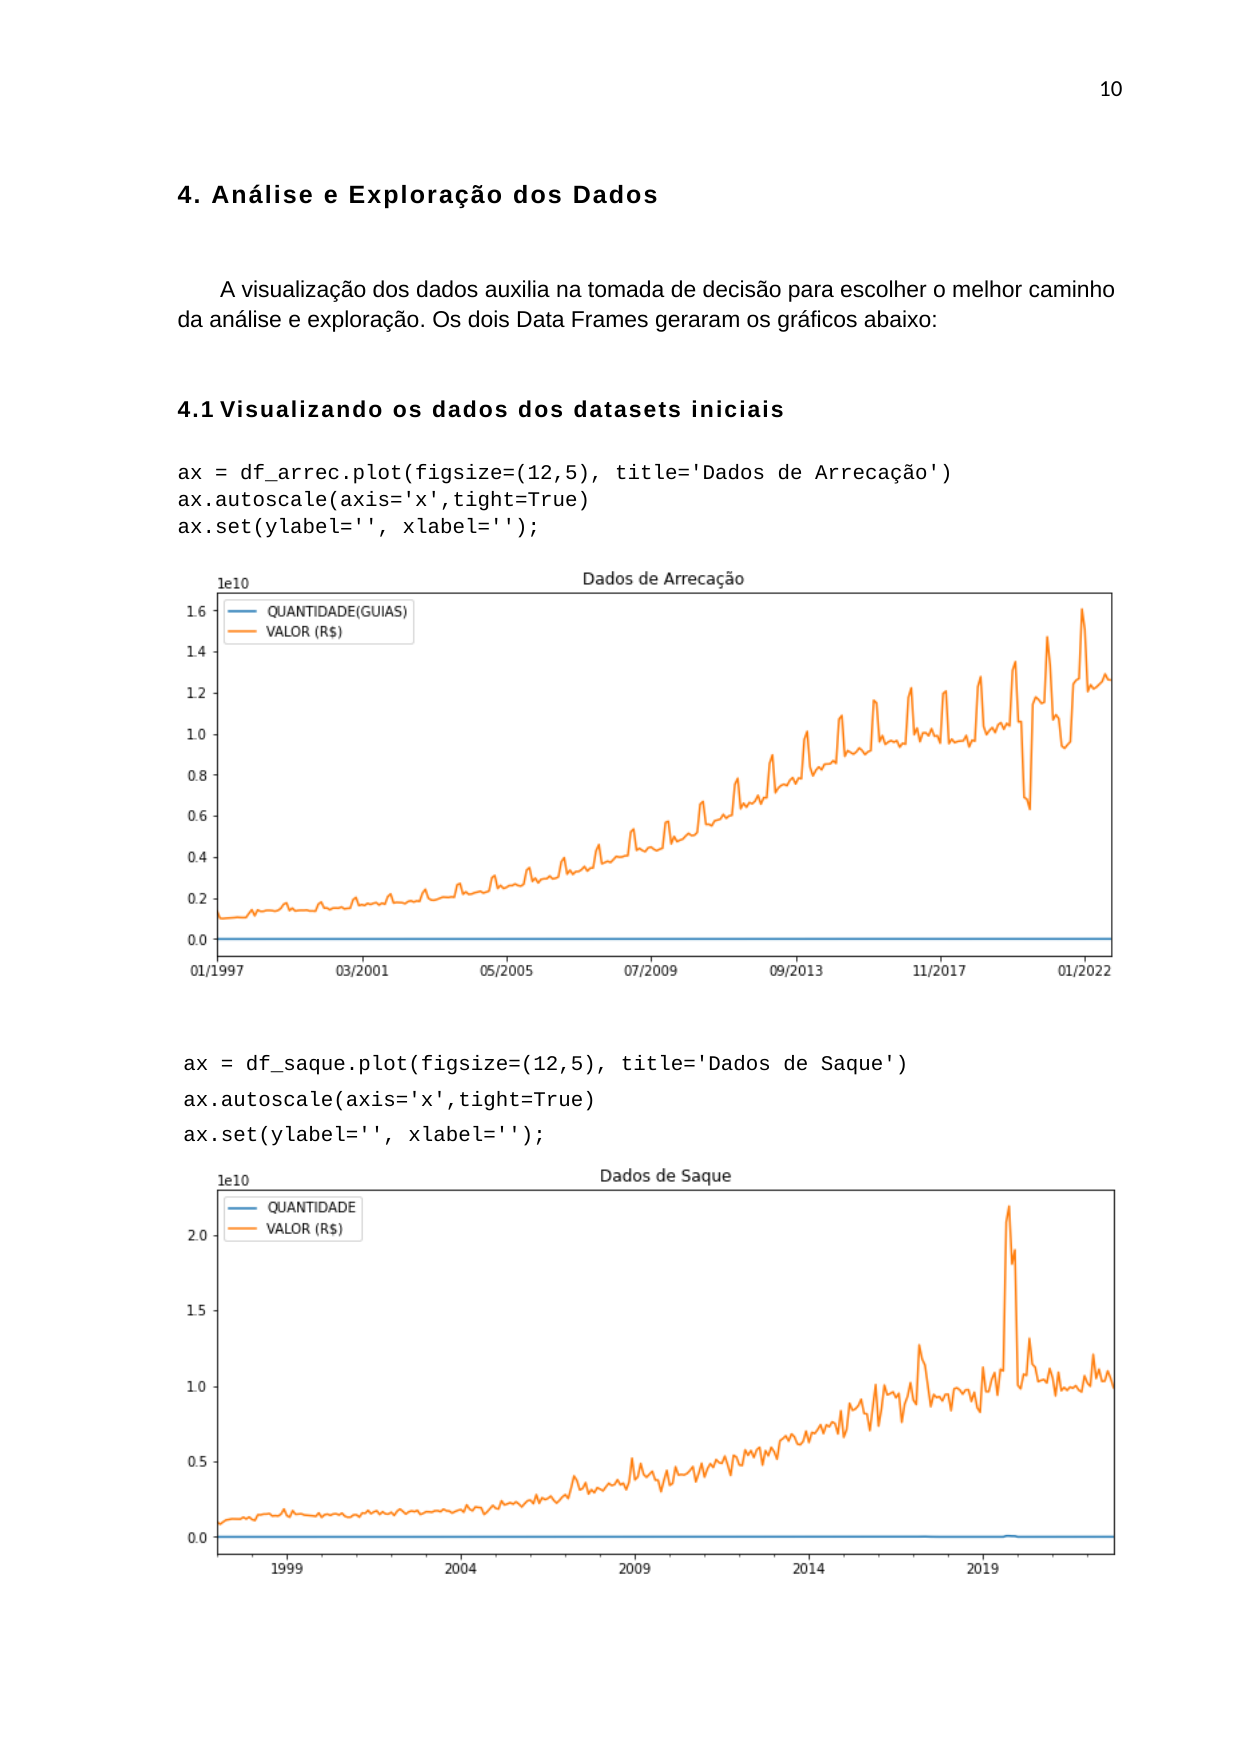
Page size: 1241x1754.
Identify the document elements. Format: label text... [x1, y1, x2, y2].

text ax = df_saque.plot(figsize=(12,5), title='Dados de Saque') [177, 1053, 1122, 1077]
text ax.autoscale(axis='x',tight=True) [177, 489, 1122, 513]
picture [177, 1159, 1122, 1586]
text ax = df_arrec.plot(figsize=(12,5), title='Dados de Arrecação') [177, 462, 1122, 486]
text ax.set(ylabel='', xlabel=''); [177, 1124, 1122, 1148]
text ax.autoscale(axis='x',tight=True) [177, 1089, 1122, 1112]
text ax.set(ylabel='', xlabel=''); [177, 517, 1122, 540]
picture [177, 562, 1122, 988]
subtitle 4. Análise e Exploração dos Dados [177, 179, 1122, 208]
text A visualização dos dados auxilia na tomada de decisão para escolher o melhor caminho da análise e exploração. Os dois Data Frames geraram os gráficos abaixo: [177, 276, 1122, 332]
subtitle 4.1 Visualizando os dados dos datasets iniciais [177, 396, 1122, 422]
